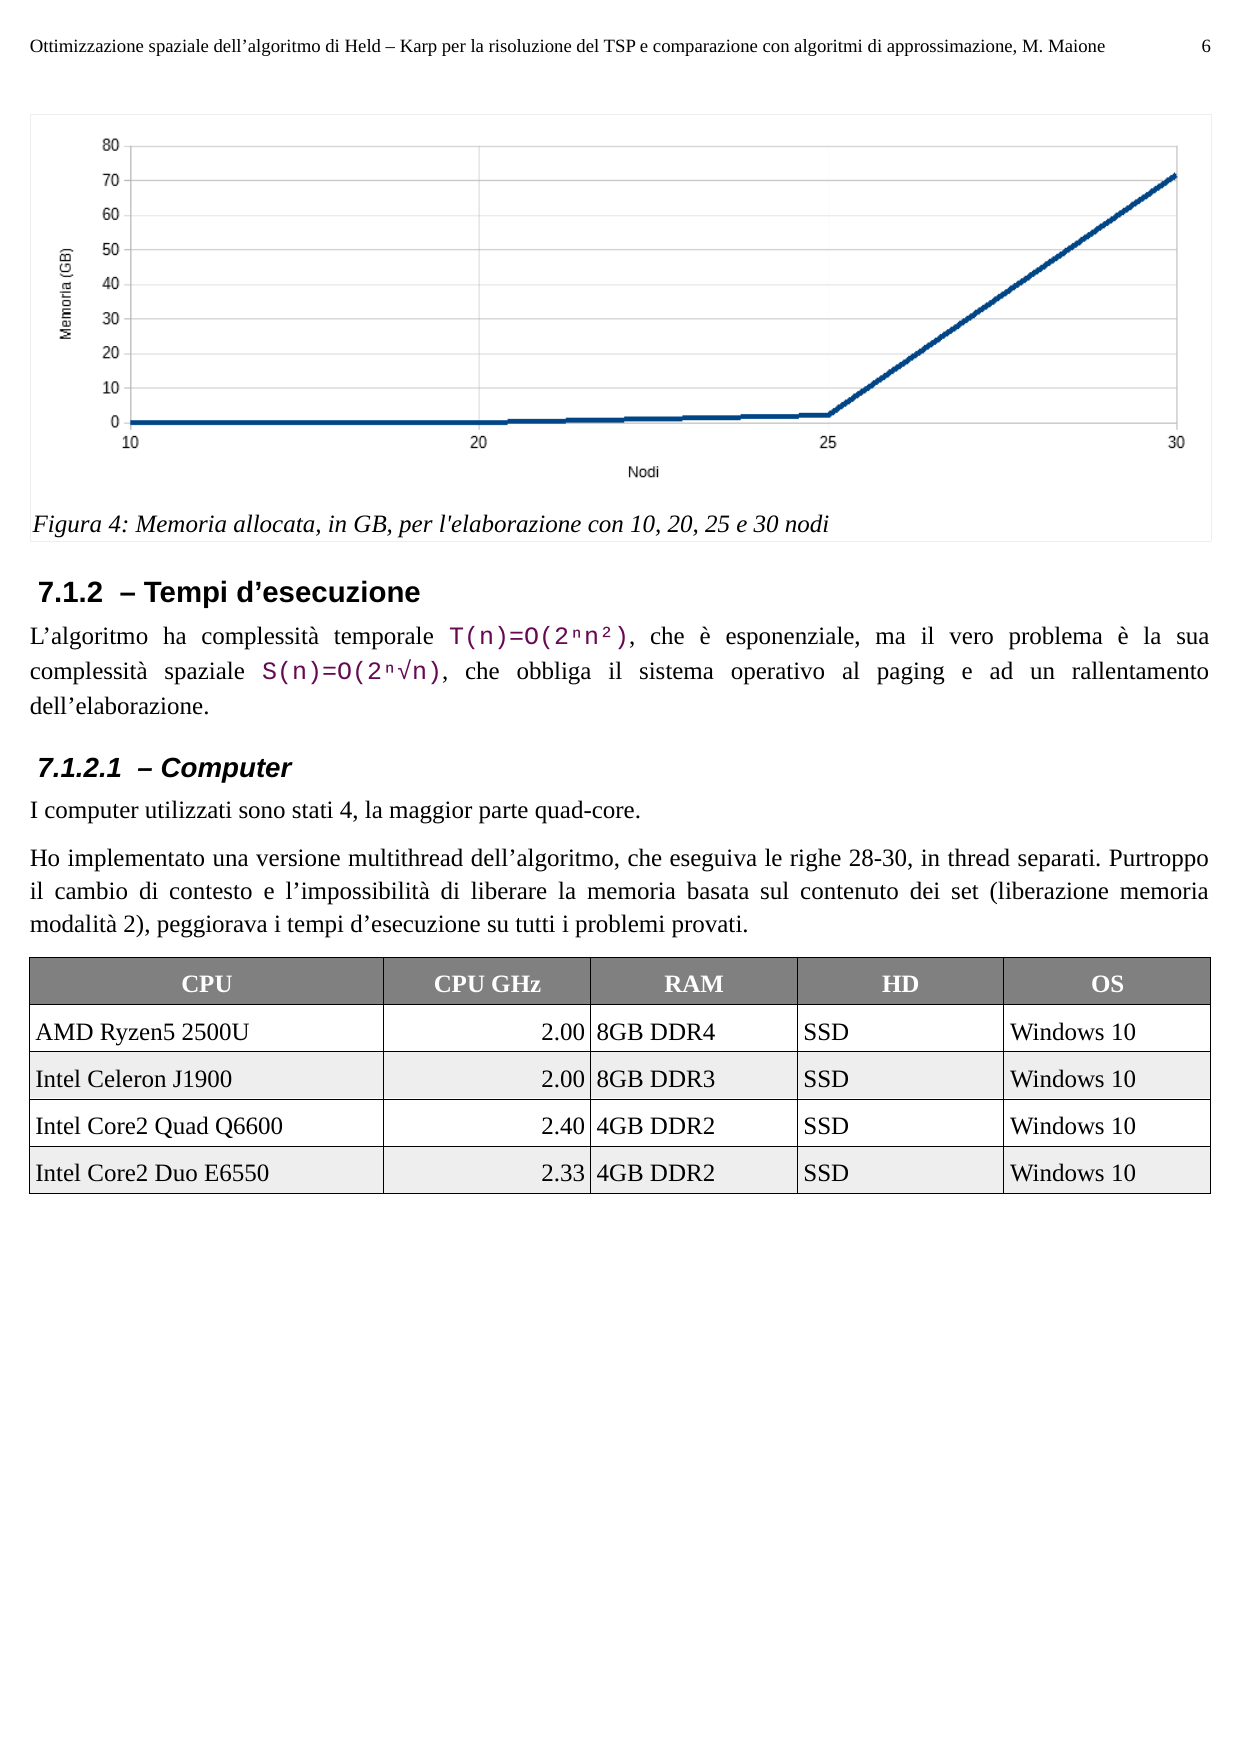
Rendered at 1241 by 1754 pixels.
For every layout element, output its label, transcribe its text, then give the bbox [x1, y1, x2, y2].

table_cell AMD Ryzen5 2500U [30, 1005, 383, 1051]
table_cell SSD [798, 1100, 1003, 1146]
table_cell Windows 10 [1004, 1100, 1210, 1146]
subtitle Computer [29, 751, 1211, 783]
picture [32, 129, 1208, 504]
text Ho implementato una versione multithread dell’algoritmo, che eseguiva le righe 28-30, in thread separati. Purtroppo il cambio di contesto e l’impossibilità di liberare la memoria basata sul contenuto dei set (liberazione memoria modalità 2), peggiorava i tempi d’esecuzione su tutti i problemi provati. [29, 843, 1211, 938]
table_cell 4GB DDR2 [591, 1100, 797, 1146]
table_header HD [798, 958, 1003, 1004]
text Figura 4: Memoria allocata, in GB, per l'elaborazione con 10, 20, 25 e 30 nodi [32, 504, 1208, 538]
table_cell Windows 10 [1004, 1005, 1210, 1051]
table_cell 2.40 [384, 1100, 590, 1146]
table_cell 2.00 [384, 1005, 590, 1051]
table_header RAM [591, 958, 797, 1004]
table_cell Intel Celeron J1900 [30, 1052, 383, 1098]
table_cell Windows 10 [1004, 1147, 1210, 1193]
table_cell SSD [798, 1052, 1003, 1098]
table_cell SSD [798, 1147, 1003, 1193]
table_cell Windows 10 [1004, 1052, 1210, 1098]
table_cell SSD [798, 1005, 1003, 1051]
table_cell 2.00 [384, 1052, 590, 1098]
subtitle Tempi d’esecuzione [29, 575, 1211, 608]
table_header OS [1004, 958, 1210, 1004]
table_cell Intel Core2 Quad Q6600 [30, 1100, 383, 1146]
table_cell 8GB DDR4 [591, 1005, 797, 1051]
table_header CPU [30, 958, 383, 1004]
table_cell 8GB DDR3 [591, 1052, 797, 1098]
text I computer utilizzati sono stati 4, la maggior parte quad-core. [29, 796, 1211, 824]
table_header CPU GHz [384, 958, 590, 1004]
table_cell Intel Core2 Duo E6550 [30, 1147, 383, 1193]
table_cell 4GB DDR2 [591, 1147, 797, 1193]
text L’algoritmo ha complessità temporale T(n)=O(2ⁿn²), che è esponenziale, ma il vero problema è la sua complessità spaziale S(n)=O(2ⁿ√n), che obbliga il sistema operativo al paging e ad un rallentamento dell’elaborazione. [29, 621, 1211, 720]
table_cell 2.33 [384, 1147, 590, 1193]
